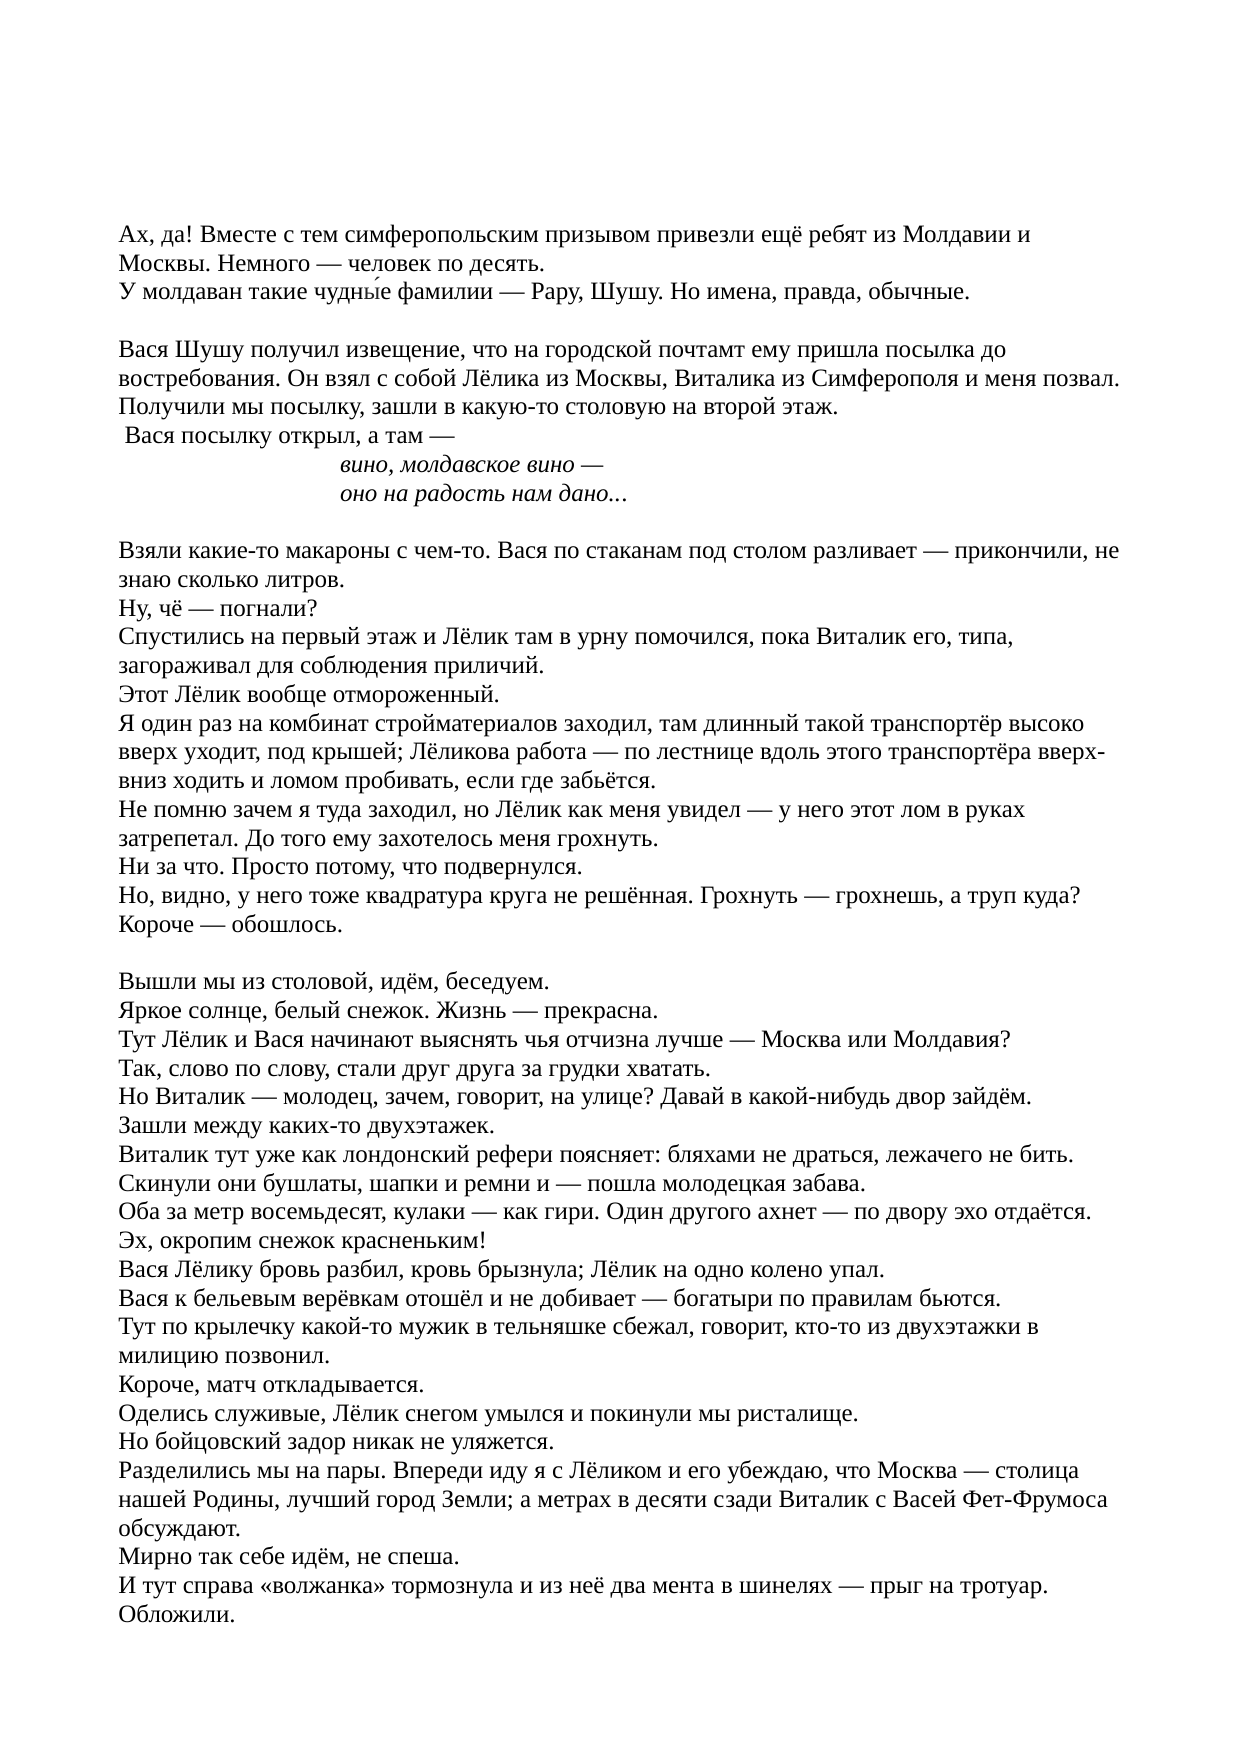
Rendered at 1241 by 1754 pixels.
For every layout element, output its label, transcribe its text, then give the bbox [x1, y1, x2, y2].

text Но, видно, у него тоже квадратура круга не решённая. Грохнуть — грохнешь, а труп куда? [118, 880, 1122, 909]
text Получили мы посылку, зашли в какую-то столовую на второй этаж. [118, 391, 1122, 420]
text Оделись служивые, Лёлик снегом умылся и покинули мы ристалище. [118, 1398, 1122, 1426]
text Вася Лёлику бровь разбил, кровь брызнула; Лёлик на одно колено упал. [118, 1254, 1122, 1283]
text И тут справа «волжанка» тормознула и из неё два мента в шинелях — прыг на тротуар. Обложили. [118, 1570, 1122, 1628]
text Скинули они бушлаты, шапки и ремни и — пошла молодецкая забава. [118, 1168, 1122, 1196]
text Тут по крылечку какой-то мужик в тельняшке сбежал, говорит, кто-то из двухэтажки в милицию позвонил. [118, 1311, 1122, 1369]
text У молдаван такие чудны́е фамилии — Рару, Шушу. Но имена, правда, обычные. [118, 276, 1122, 305]
text Виталик тут уже как лондонский рефери поясняет: бляхами не драться, лежачего не бить. [118, 1139, 1122, 1168]
text Спустились на первый этаж и Лёлик там в урну помочился, пока Виталик его, типа, загораживал для соблюдения приличий. [118, 621, 1122, 679]
text Но бойцовский задор никак не уляжется. [118, 1426, 1122, 1455]
text Разделились мы на пары. Впереди иду я с Лёликом и его убеждаю, что Москва — столица нашей Родины, лучший город Земли; а метрах в десяти сзади Виталик с Васей Фет-Фрумоса обсуждают. [118, 1455, 1122, 1541]
text оно на радость нам дано... [118, 478, 1122, 506]
text Короче — обошлось. [118, 909, 1122, 938]
text Взяли какие-то макароны с чем-то. Вася по стаканам под столом разливает — прикончили, не знаю сколько литров. [118, 535, 1122, 593]
text Яркое солнце, белый снежок. Жизнь — прекрасна. [118, 995, 1122, 1024]
text Короче, матч откладывается. [118, 1369, 1122, 1398]
text Вася Шушу получил извещение, что на городской почтамт ему пришла посылка до востребования. Он взял с собой Лёлика из Москвы, Виталика из Симферополя и меня позвал. [118, 334, 1122, 391]
text Ну, чё — погнали? [118, 593, 1122, 621]
text Этот Лёлик вообще отмороженный. [118, 679, 1122, 708]
text Не помню зачем я туда заходил, но Лёлик как меня увидел — у него этот лом в руках затрепетал. До того ему захотелось меня грохнуть. [118, 794, 1122, 851]
text вино, молдавское вино — [118, 449, 1122, 478]
text Вышли мы из столовой, идём, беседуем. [118, 966, 1122, 995]
text Так, слово по слову, стали друг друга за грудки хватать. [118, 1053, 1122, 1081]
text Я один раз на комбинат стройматериалов заходил, там длинный такой транспортёр высоко вверх уходит, под крышей; Лёликова работа — по лестнице вдоль этого транспортёра вверх-вниз ходить и ломом пробивать, если где забьётся. [118, 708, 1122, 794]
text Но Виталик — молодец, зачем, говорит, на улице? Давай в какой-нибудь двор зайдём. [118, 1081, 1122, 1110]
text Зашли между каких-то двухэтажек. [118, 1110, 1122, 1139]
text Вася посылку открыл, а там — [118, 420, 1122, 449]
text Вася к бельевым верёвкам отошёл и не добивает — богатыри по правилам бьются. [118, 1283, 1122, 1311]
text Ни за что. Просто потому, что подвернулся. [118, 851, 1122, 880]
text Оба за метр восемьдесят, кулаки — как гири. Один другого ахнет — по двору эхо отдаётся. Эх, окропим снежок красненьким! [118, 1196, 1122, 1254]
text Ах, да! Вместе с тем симферопольским призывом привезли ещё ребят из Молдавии и Москвы. Немного — человек по десять. [118, 219, 1122, 276]
text Мирно так себе идём, не спеша. [118, 1541, 1122, 1570]
text Тут Лёлик и Вася начинают выяснять чья отчизна лучше — Москва или Молдавия? [118, 1024, 1122, 1053]
